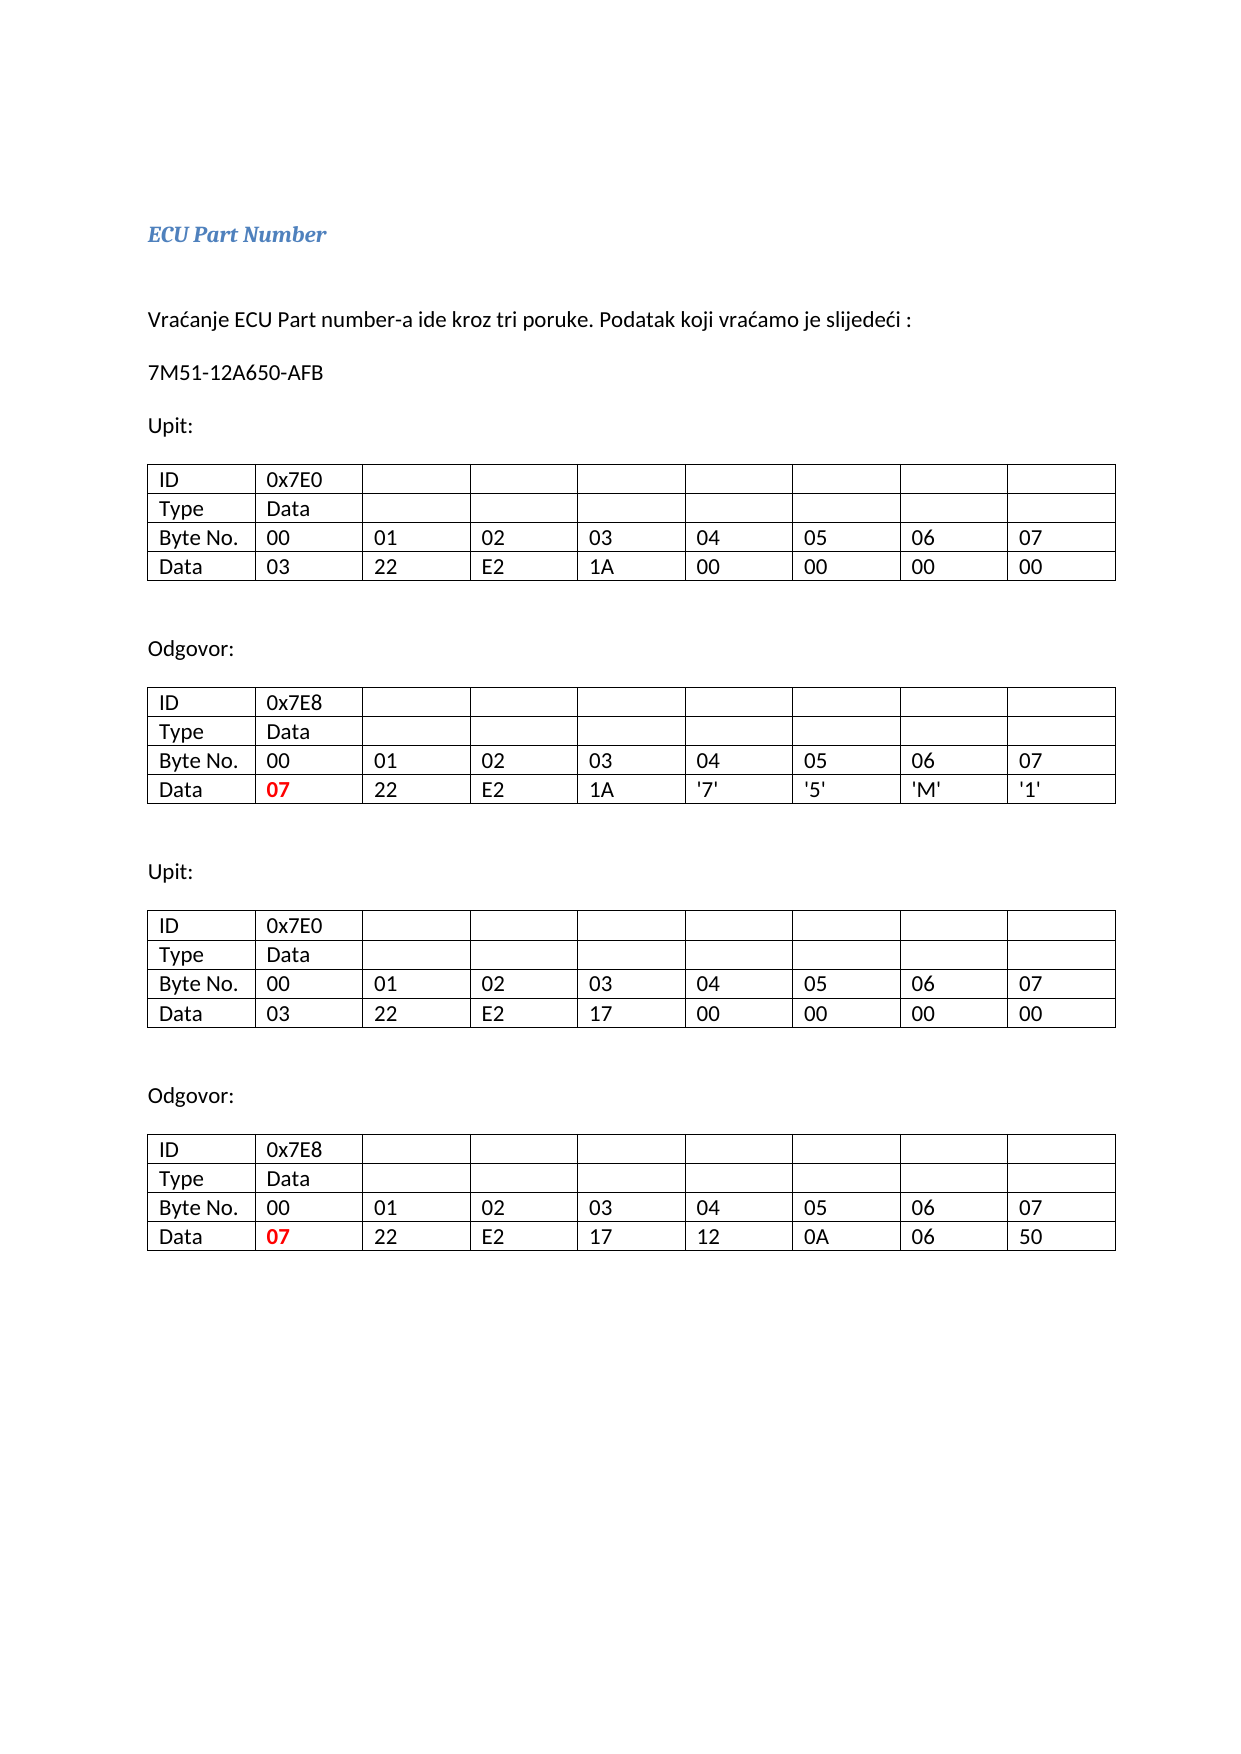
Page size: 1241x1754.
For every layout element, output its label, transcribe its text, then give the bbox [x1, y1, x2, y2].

table_cell Type [148, 941, 255, 968]
table_header [578, 1135, 685, 1163]
table_cell 05 [793, 523, 900, 551]
table_cell '7' [686, 775, 792, 803]
table_cell [901, 941, 1007, 968]
table_cell 03 [578, 970, 685, 998]
table_cell E2 [471, 552, 577, 580]
table_cell 03 [256, 552, 362, 580]
table_header [686, 688, 792, 716]
table_cell 17 [578, 1222, 685, 1250]
table_cell 03 [578, 523, 685, 551]
table_cell 07 [1008, 1193, 1115, 1221]
table_cell [578, 941, 685, 968]
table_cell E2 [471, 1222, 577, 1250]
table_cell 07 [1008, 746, 1115, 774]
table_cell 00 [1008, 999, 1115, 1027]
table_cell [686, 941, 792, 968]
table_cell 05 [793, 746, 900, 774]
table_cell [578, 494, 685, 522]
table_cell [578, 717, 685, 745]
table_cell 02 [471, 523, 577, 551]
table_cell Data [256, 494, 362, 522]
table_header [793, 688, 900, 716]
table_header [1008, 688, 1115, 716]
table_header [686, 465, 792, 493]
table_cell 03 [256, 999, 362, 1027]
table_header [363, 688, 470, 716]
table_cell 02 [471, 746, 577, 774]
table_cell 03 [578, 746, 685, 774]
table_cell 01 [363, 1193, 470, 1221]
table_cell 0A [793, 1222, 900, 1250]
text Upit: [148, 857, 1093, 885]
table_cell Byte No. [148, 746, 255, 774]
table_cell Data [148, 552, 255, 580]
table_header 0x7E8 [256, 1135, 362, 1163]
table_cell 01 [363, 523, 470, 551]
table_cell 03 [578, 1193, 685, 1221]
table_header [363, 1135, 470, 1163]
table_cell [471, 494, 577, 522]
table_cell [901, 1164, 1007, 1192]
table_cell [793, 494, 900, 522]
table_header [578, 911, 685, 939]
table_cell 22 [363, 999, 470, 1027]
table_header ID [148, 1135, 255, 1163]
table_cell E2 [471, 999, 577, 1027]
table_header ID [148, 911, 255, 939]
table_cell 00 [686, 999, 792, 1027]
table_cell Type [148, 494, 255, 522]
table_cell [901, 717, 1007, 745]
table_header [901, 1135, 1007, 1163]
table_cell 07 [256, 1222, 362, 1250]
text Odgovor: [148, 1081, 1093, 1109]
table_header [363, 911, 470, 939]
table_cell [363, 1164, 470, 1192]
table_cell 04 [686, 1193, 792, 1221]
table_cell E2 [471, 775, 577, 803]
text 7M51-12A650-AFB [148, 358, 1093, 386]
table_cell 00 [256, 746, 362, 774]
table_header [901, 911, 1007, 939]
subtitle ECU Part Number [148, 221, 1093, 248]
table_cell 06 [901, 1193, 1007, 1221]
text Upit: [148, 411, 1093, 439]
table_cell 04 [686, 523, 792, 551]
table_cell 00 [901, 552, 1007, 580]
table_cell [363, 494, 470, 522]
table_cell 04 [686, 746, 792, 774]
table_header [793, 911, 900, 939]
table_cell 07 [1008, 970, 1115, 998]
table_cell 1A [578, 552, 685, 580]
table_cell 01 [363, 746, 470, 774]
table_cell 06 [901, 746, 1007, 774]
table_cell 06 [901, 523, 1007, 551]
table_header [1008, 911, 1115, 939]
table_cell [1008, 1164, 1115, 1192]
table_header [363, 465, 470, 493]
table_cell Type [148, 1164, 255, 1192]
table_cell 00 [793, 552, 900, 580]
table_cell [793, 717, 900, 745]
table_cell [686, 494, 792, 522]
table_cell '5' [793, 775, 900, 803]
table_cell 06 [901, 970, 1007, 998]
table_cell [471, 941, 577, 968]
table_header [686, 1135, 792, 1163]
table_cell [793, 941, 900, 968]
table_cell 22 [363, 775, 470, 803]
table_cell 01 [363, 970, 470, 998]
text Odgovor: [148, 634, 1093, 662]
table_cell [363, 941, 470, 968]
table_header [793, 465, 900, 493]
table_cell 1A [578, 775, 685, 803]
table_cell 02 [471, 970, 577, 998]
table_cell Data [256, 1164, 362, 1192]
table_header [578, 688, 685, 716]
table_header [471, 688, 577, 716]
table_cell [901, 494, 1007, 522]
table_cell [363, 717, 470, 745]
table_cell [578, 1164, 685, 1192]
table_header [471, 465, 577, 493]
table_header [471, 1135, 577, 1163]
table_cell 04 [686, 970, 792, 998]
table_cell 22 [363, 552, 470, 580]
table_cell 00 [256, 523, 362, 551]
table_cell Data [256, 941, 362, 968]
table_cell [471, 717, 577, 745]
table_header [901, 688, 1007, 716]
table_cell 22 [363, 1222, 470, 1250]
table_cell [686, 1164, 792, 1192]
table_cell Type [148, 717, 255, 745]
table_cell [686, 717, 792, 745]
table_cell [471, 1164, 577, 1192]
table_cell 00 [686, 552, 792, 580]
table_cell 05 [793, 970, 900, 998]
table_cell Byte No. [148, 1193, 255, 1221]
text Vraćanje ECU Part number-a ide kroz tri poruke. Podatak koji vraćamo je slijedeći : [148, 305, 1093, 333]
table_cell 00 [793, 999, 900, 1027]
table_cell 06 [901, 1222, 1007, 1250]
table_header [686, 911, 792, 939]
table_cell 17 [578, 999, 685, 1027]
table_cell 50 [1008, 1222, 1115, 1250]
table_header [901, 465, 1007, 493]
table_header 0x7E0 [256, 911, 362, 939]
table_cell Data [148, 1222, 255, 1250]
table_cell 00 [256, 1193, 362, 1221]
table_header [471, 911, 577, 939]
table_cell [1008, 941, 1115, 968]
table_header ID [148, 688, 255, 716]
table_cell 'M' [901, 775, 1007, 803]
table_cell 00 [1008, 552, 1115, 580]
table_header 0x7E0 [256, 465, 362, 493]
table_cell 00 [901, 999, 1007, 1027]
table_cell Byte No. [148, 523, 255, 551]
table_cell Byte No. [148, 970, 255, 998]
table_header [578, 465, 685, 493]
table_header ID [148, 465, 255, 493]
table_cell 02 [471, 1193, 577, 1221]
table_cell [793, 1164, 900, 1192]
table_cell 12 [686, 1222, 792, 1250]
table_cell Data [148, 775, 255, 803]
table_cell Data [148, 999, 255, 1027]
table_cell Data [256, 717, 362, 745]
table_cell 07 [256, 775, 362, 803]
table_header [793, 1135, 900, 1163]
table_header [1008, 1135, 1115, 1163]
table_header 0x7E8 [256, 688, 362, 716]
table_header [1008, 465, 1115, 493]
table_cell [1008, 717, 1115, 745]
table_cell 00 [256, 970, 362, 998]
table_cell 05 [793, 1193, 900, 1221]
table_cell '1' [1008, 775, 1115, 803]
table_cell 07 [1008, 523, 1115, 551]
table_cell [1008, 494, 1115, 522]
